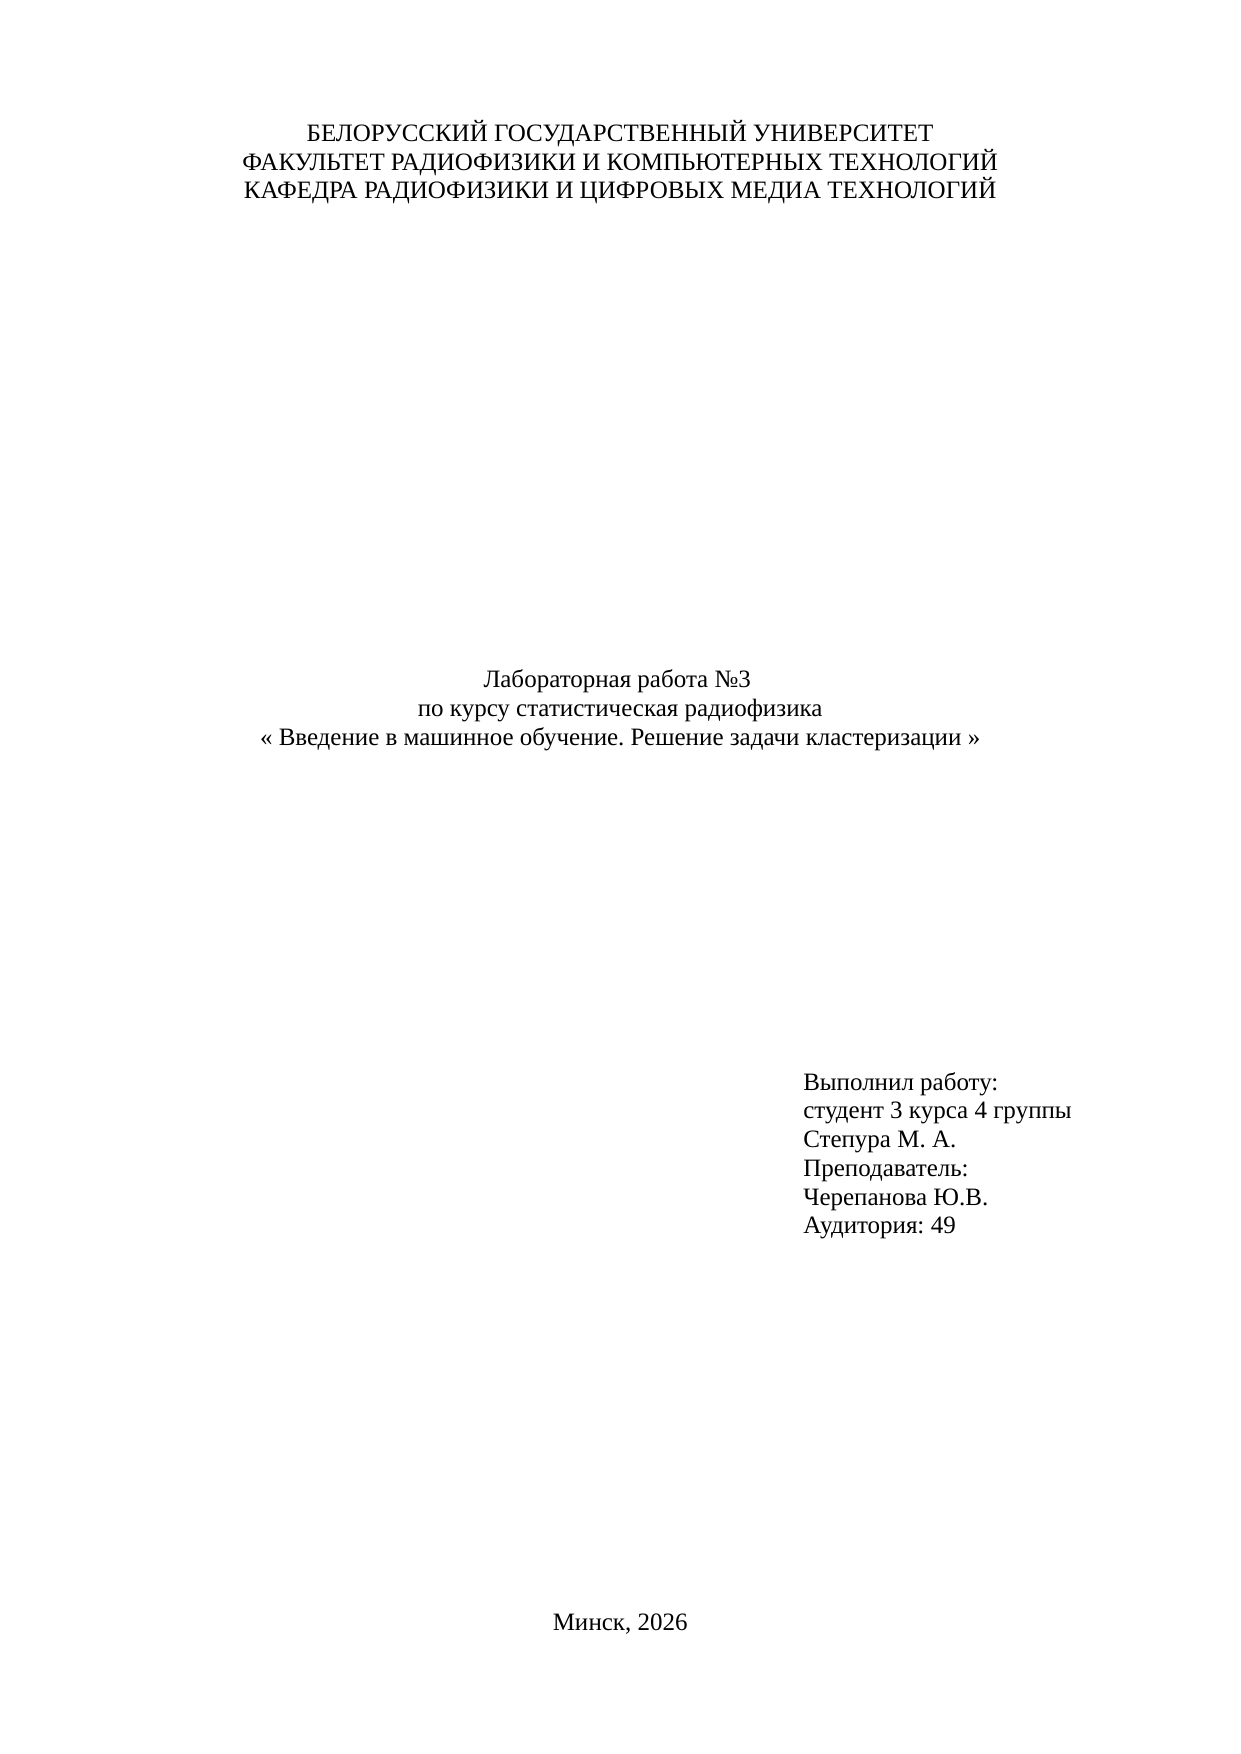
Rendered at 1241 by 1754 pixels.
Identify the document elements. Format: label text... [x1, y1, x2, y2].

text Аудитория: 49 [768, 1211, 1122, 1239]
text Белорусский Государственный Университет [118, 118, 1122, 147]
text по курсу статистическая радиофизика [118, 693, 1122, 722]
text Факультет Радиофизики и Компьютерных технологий [118, 147, 1122, 176]
text Выполнил работу: [768, 1067, 1122, 1096]
text Кафедра радиофизики и цифровых медиа технологий [118, 176, 1122, 204]
text студент 3 курса 4 группы [768, 1096, 1122, 1124]
text « Введение в машинное обучение. Решение задачи кластеризации » [118, 722, 1122, 751]
text Преподаватель: [768, 1153, 1122, 1182]
text Степура М. А. [768, 1124, 1122, 1153]
text Лабораторная работа №3 [118, 664, 1122, 693]
text Черепанова Ю.В. [768, 1182, 1122, 1211]
